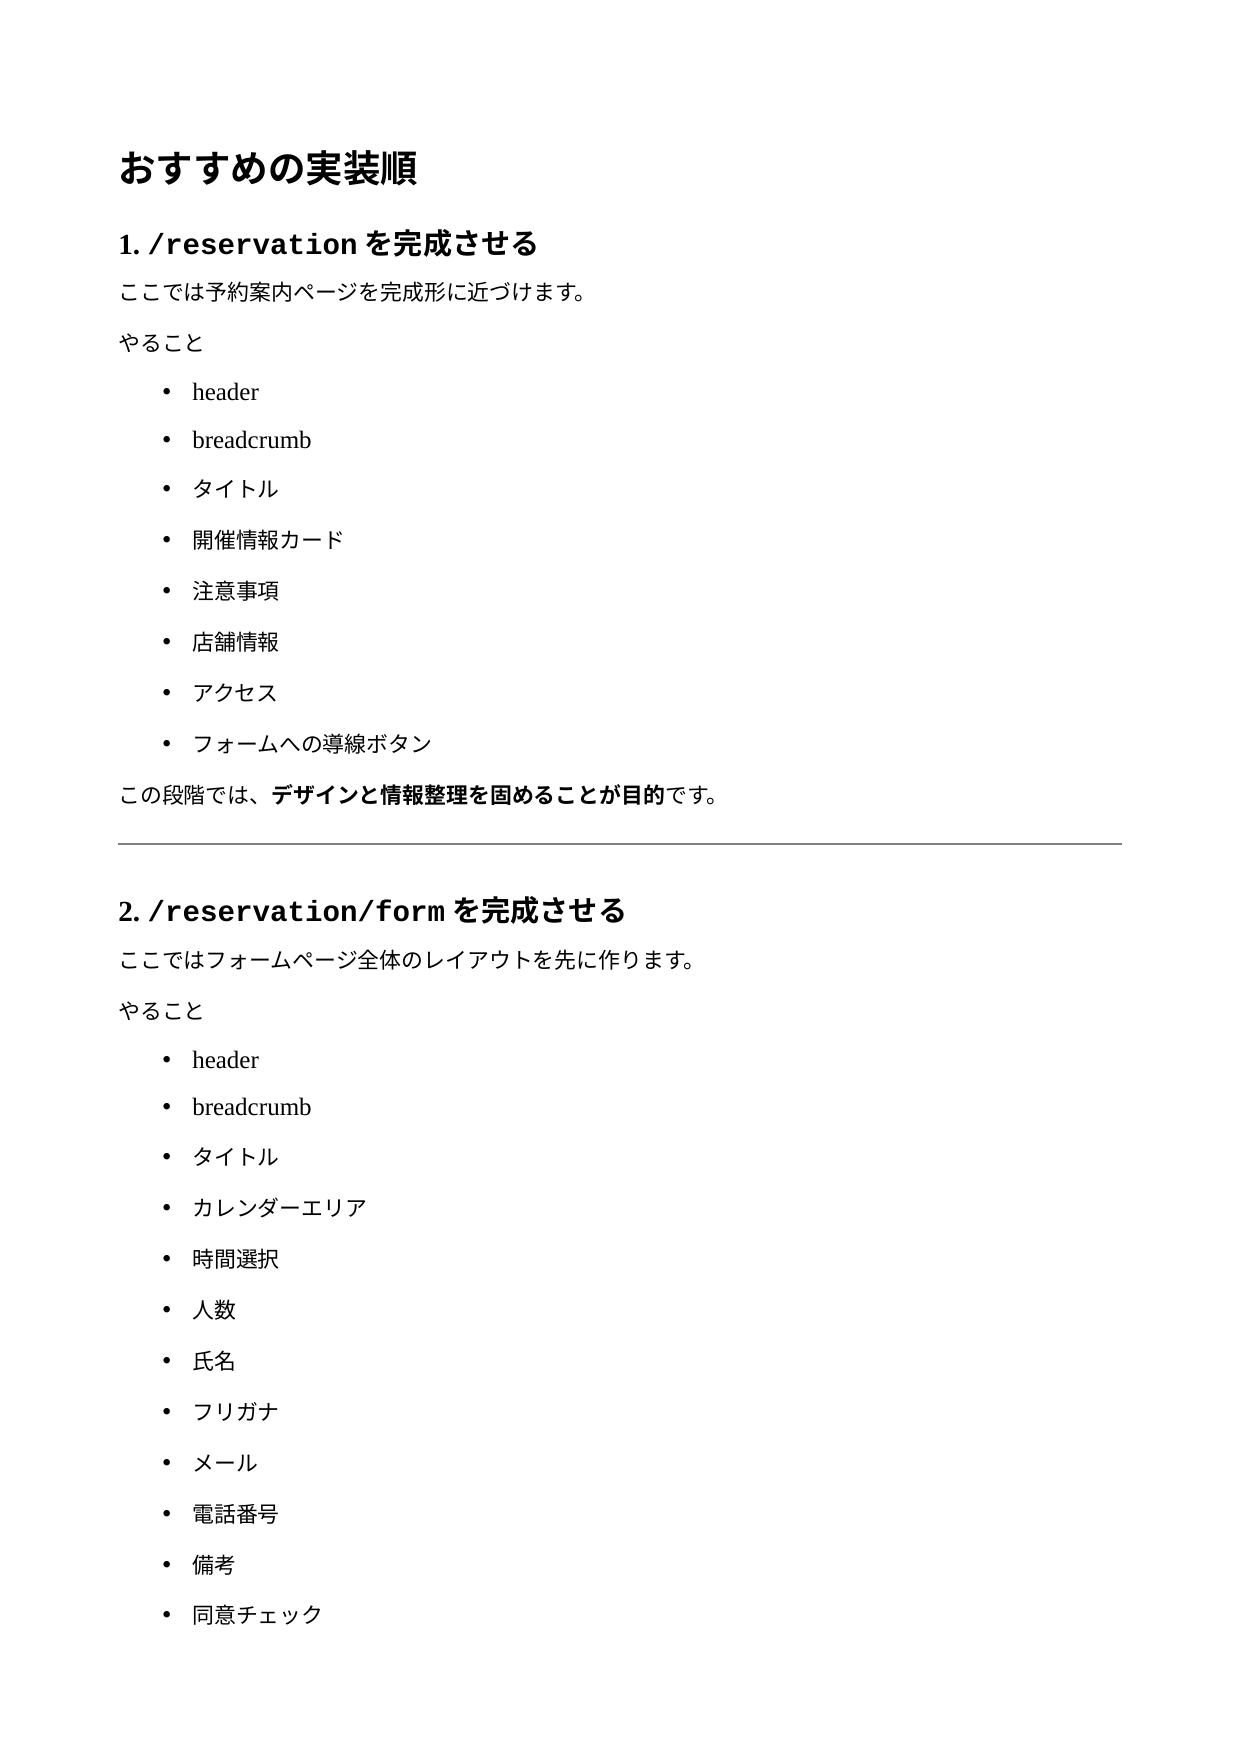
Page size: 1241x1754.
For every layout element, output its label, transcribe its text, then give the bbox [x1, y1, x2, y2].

text ここではフォームページ全体のレイアウトを先に作ります。 [118, 943, 1122, 975]
text ここでは予約案内ページを完成形に近づけます。 [118, 275, 1122, 307]
list breadcrumb [162, 1092, 1122, 1121]
text やること [118, 994, 1122, 1026]
list 同意チェック [162, 1598, 1122, 1630]
list 開催情報カード [162, 523, 1122, 555]
text やること [118, 326, 1122, 358]
list 店舗情報 [162, 625, 1122, 657]
list タイトル [162, 1140, 1122, 1172]
list header [162, 377, 1122, 406]
list メール [162, 1446, 1122, 1477]
list 電話番号 [162, 1497, 1122, 1528]
list フォームへの導線ボタン [162, 727, 1122, 759]
subtitle おすすめの実装順 [118, 139, 1122, 193]
list 時間選択 [162, 1242, 1122, 1274]
list 注意事項 [162, 574, 1122, 606]
list 備考 [162, 1548, 1122, 1579]
list 人数 [162, 1293, 1122, 1324]
list breadcrumb [162, 425, 1122, 454]
list アクセス [162, 676, 1122, 708]
list フリガナ [162, 1395, 1122, 1426]
text この段階では、デザインと情報整理を固めることが目的です。 [118, 778, 1122, 810]
list カレンダーエリア [162, 1191, 1122, 1223]
list タイトル [162, 472, 1122, 504]
list 氏名 [162, 1344, 1122, 1376]
list header [162, 1045, 1122, 1074]
subtitle 2. /reservation/form を完成させる [118, 888, 1122, 931]
subtitle 1. /reservation を完成させる [118, 220, 1122, 263]
